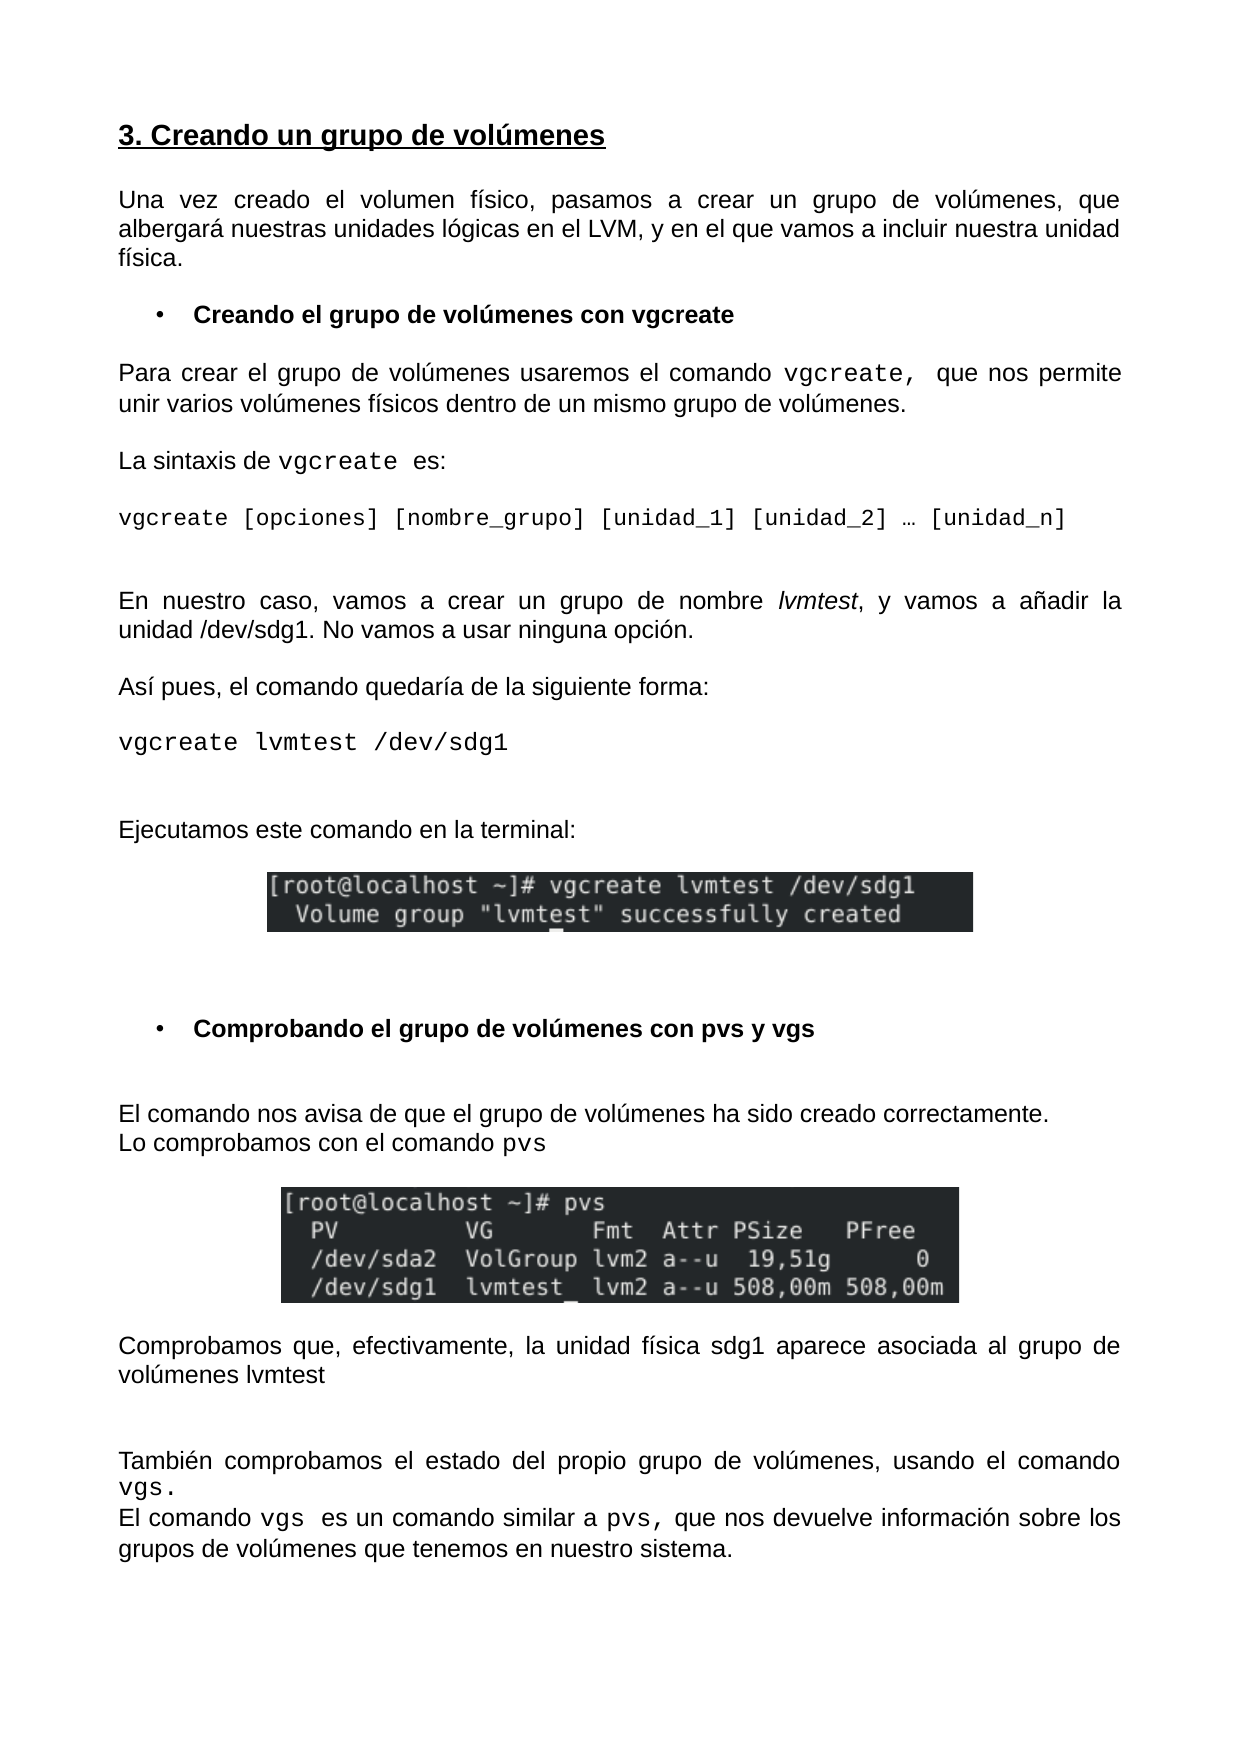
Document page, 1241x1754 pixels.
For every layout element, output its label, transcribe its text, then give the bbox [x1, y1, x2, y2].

text La sintaxis de vgcreate es: [118, 446, 1122, 477]
picture [267, 872, 974, 932]
text El comando vgs es un comando similar a pvs, que nos devuelve información sobre los grupos de volúmenes que tenemos en nuestro sistema. [118, 1503, 1122, 1563]
text Comprobamos que, efectivamente, la unidad física sdg1 aparece asociada al grupo de volúmenes lvmtest [118, 1331, 1122, 1388]
list Creando el grupo de volúmenes con vgcreate [156, 300, 1122, 329]
text 3. Creando un grupo de volúmenes [118, 118, 1122, 152]
text El comando nos avisa de que el grupo de volúmenes ha sido creado correctamente. [118, 1099, 1122, 1128]
text Para crear el grupo de volúmenes usaremos el comando vgcreate, que nos permite unir varios volúmenes físicos dentro de un mismo grupo de volúmenes. [118, 358, 1122, 417]
text Una vez creado el volumen físico, pasamos a crear un grupo de volúmenes, que albergará nuestras unidades lógicas en el LVM, y en el que vamos a incluir nuestra unidad física. [118, 185, 1122, 271]
text También comprobamos el estado del propio grupo de volúmenes, usando el comando vgs. [118, 1446, 1122, 1503]
text Así pues, el comando quedaría de la siguiente forma: [118, 672, 1122, 701]
picture [281, 1187, 960, 1303]
text vgcreate lvmtest /dev/sdg1 [118, 730, 1122, 758]
text En nuestro caso, vamos a crear un grupo de nombre lvmtest, y vamos a añadir la unidad /dev/sdg1. No vamos a usar ninguna opción. [118, 586, 1122, 644]
text vgcreate [opciones] [nombre_grupo] [unidad_1] [unidad_2] … [unidad_n] [118, 506, 1122, 532]
list Comprobando el grupo de volúmenes con pvs y vgs [156, 1014, 1122, 1042]
text Ejecutamos este comando en la terminal: [118, 815, 1122, 844]
text Lo comprobamos con el comando pvs [118, 1128, 1122, 1159]
